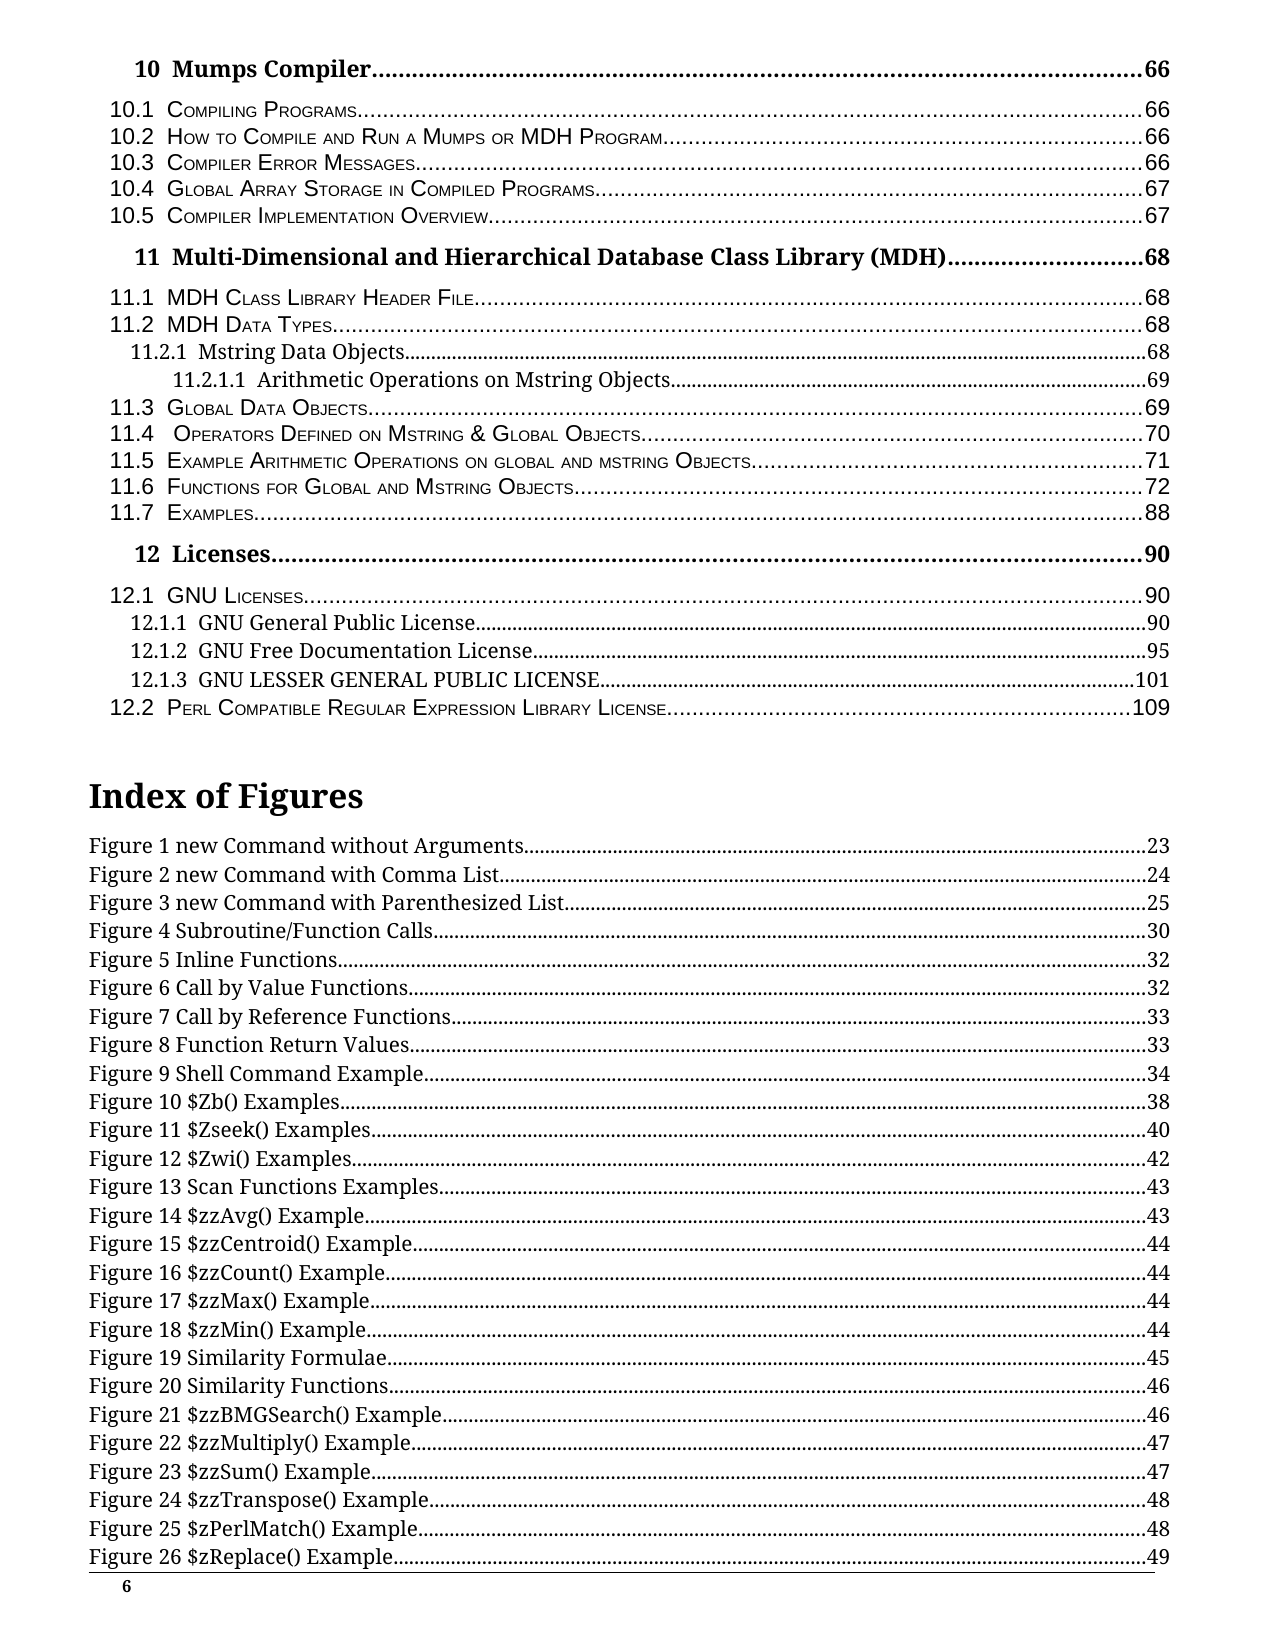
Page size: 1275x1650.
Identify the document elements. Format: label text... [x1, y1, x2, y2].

text 10.3 Compiler Error Messages 66 [109, 149, 1170, 175]
text Figure 19 Similarity Formulae 45 [88, 1343, 1170, 1372]
text Figure 6 Call by Value Functions 32 [88, 973, 1170, 1002]
text Figure 23 $zzSum() Example 47 [88, 1457, 1170, 1485]
text Figure 22 $zzMultiply() Example 47 [88, 1428, 1170, 1457]
text 11 Multi-Dimensional and Hierarchical Database Class Library (MDH) 68 [88, 241, 1170, 272]
text 11.2.1 Mstring Data Objects 68 [130, 337, 1170, 365]
text Figure 25 $zPerlMatch() Example 48 [88, 1514, 1170, 1542]
text Figure 18 $zzMin() Example 44 [88, 1315, 1170, 1343]
text Figure 9 Shell Command Example 34 [88, 1059, 1170, 1087]
text Figure 21 $zzBMGSearch() Example 46 [88, 1400, 1170, 1428]
text 11.5 Example Arithmetic Operations on global and mstring Objects 71 [109, 447, 1170, 473]
text Figure 15 $zzCentroid() Example 44 [88, 1229, 1170, 1258]
text 12.2 Perl Compatible Regular Expression Library License 109 [109, 693, 1170, 720]
text 11.1 MDH Class Library Header File 68 [109, 284, 1170, 311]
text Figure 17 $zzMax() Example 44 [88, 1286, 1170, 1315]
text Figure 20 Similarity Functions 46 [88, 1372, 1170, 1400]
text Figure 4 Subroutine/Function Calls 30 [88, 917, 1170, 945]
text 12.1.1 GNU General Public License 90 [130, 608, 1170, 637]
text 11.2.1.1 Arithmetic Operations on Mstring Objects 69 [131, 365, 1170, 394]
text Figure 12 $Zwi() Examples 42 [88, 1144, 1170, 1172]
text Figure 14 $zzAvg() Example 43 [88, 1201, 1170, 1229]
text 11.3 Global Data Objects 69 [109, 394, 1170, 420]
text Figure 11 $Zseek() Examples 40 [88, 1116, 1170, 1144]
text Figure 10 $Zb() Examples 38 [88, 1087, 1170, 1116]
text 11.2 MDH Data Types 68 [109, 311, 1170, 337]
subtitle Index of Figures [88, 773, 1170, 819]
text Figure 2 new Command with Comma List 24 [88, 860, 1170, 888]
text 11.7 Examples 88 [109, 499, 1170, 526]
text Figure 7 Call by Reference Functions 33 [88, 1002, 1170, 1030]
text 10 Mumps Compiler 66 [88, 52, 1170, 84]
text 12.1.2 GNU Free Documentation License 95 [130, 637, 1170, 665]
text Figure 1 new Command without Arguments 23 [88, 831, 1170, 860]
text Figure 5 Inline Functions 32 [88, 945, 1170, 973]
text Figure 24 $zzTranspose() Example 48 [88, 1485, 1170, 1514]
text 10.4 Global Array Storage in Compiled Programs 67 [109, 175, 1170, 202]
text Figure 16 $zzCount() Example 44 [88, 1258, 1170, 1286]
text 10.1 Compiling Programs 66 [109, 96, 1170, 123]
text 10.2 How to Compile and Run a Mumps or MDH Program. 66 [109, 123, 1170, 149]
text 12 Licenses 90 [88, 538, 1170, 569]
text Figure 3 new Command with Parenthesized List 25 [88, 888, 1170, 917]
text Figure 8 Function Return Values 33 [88, 1030, 1170, 1059]
text 10.5 Compiler Implementation Overview 67 [109, 202, 1170, 228]
text 11.4 Operators Defined on Mstring & Global Objects 70 [109, 420, 1170, 447]
text 12.1.3 GNU LESSER GENERAL PUBLIC LICENSE 101 [130, 665, 1170, 693]
text Figure 13 Scan Functions Examples 43 [88, 1172, 1170, 1201]
text 11.6 Functions for Global and Mstring Objects 72 [109, 473, 1170, 499]
text 12.1 GNU Licenses 90 [109, 582, 1170, 608]
text Figure 26 $zReplace() Example 49 [88, 1542, 1170, 1571]
